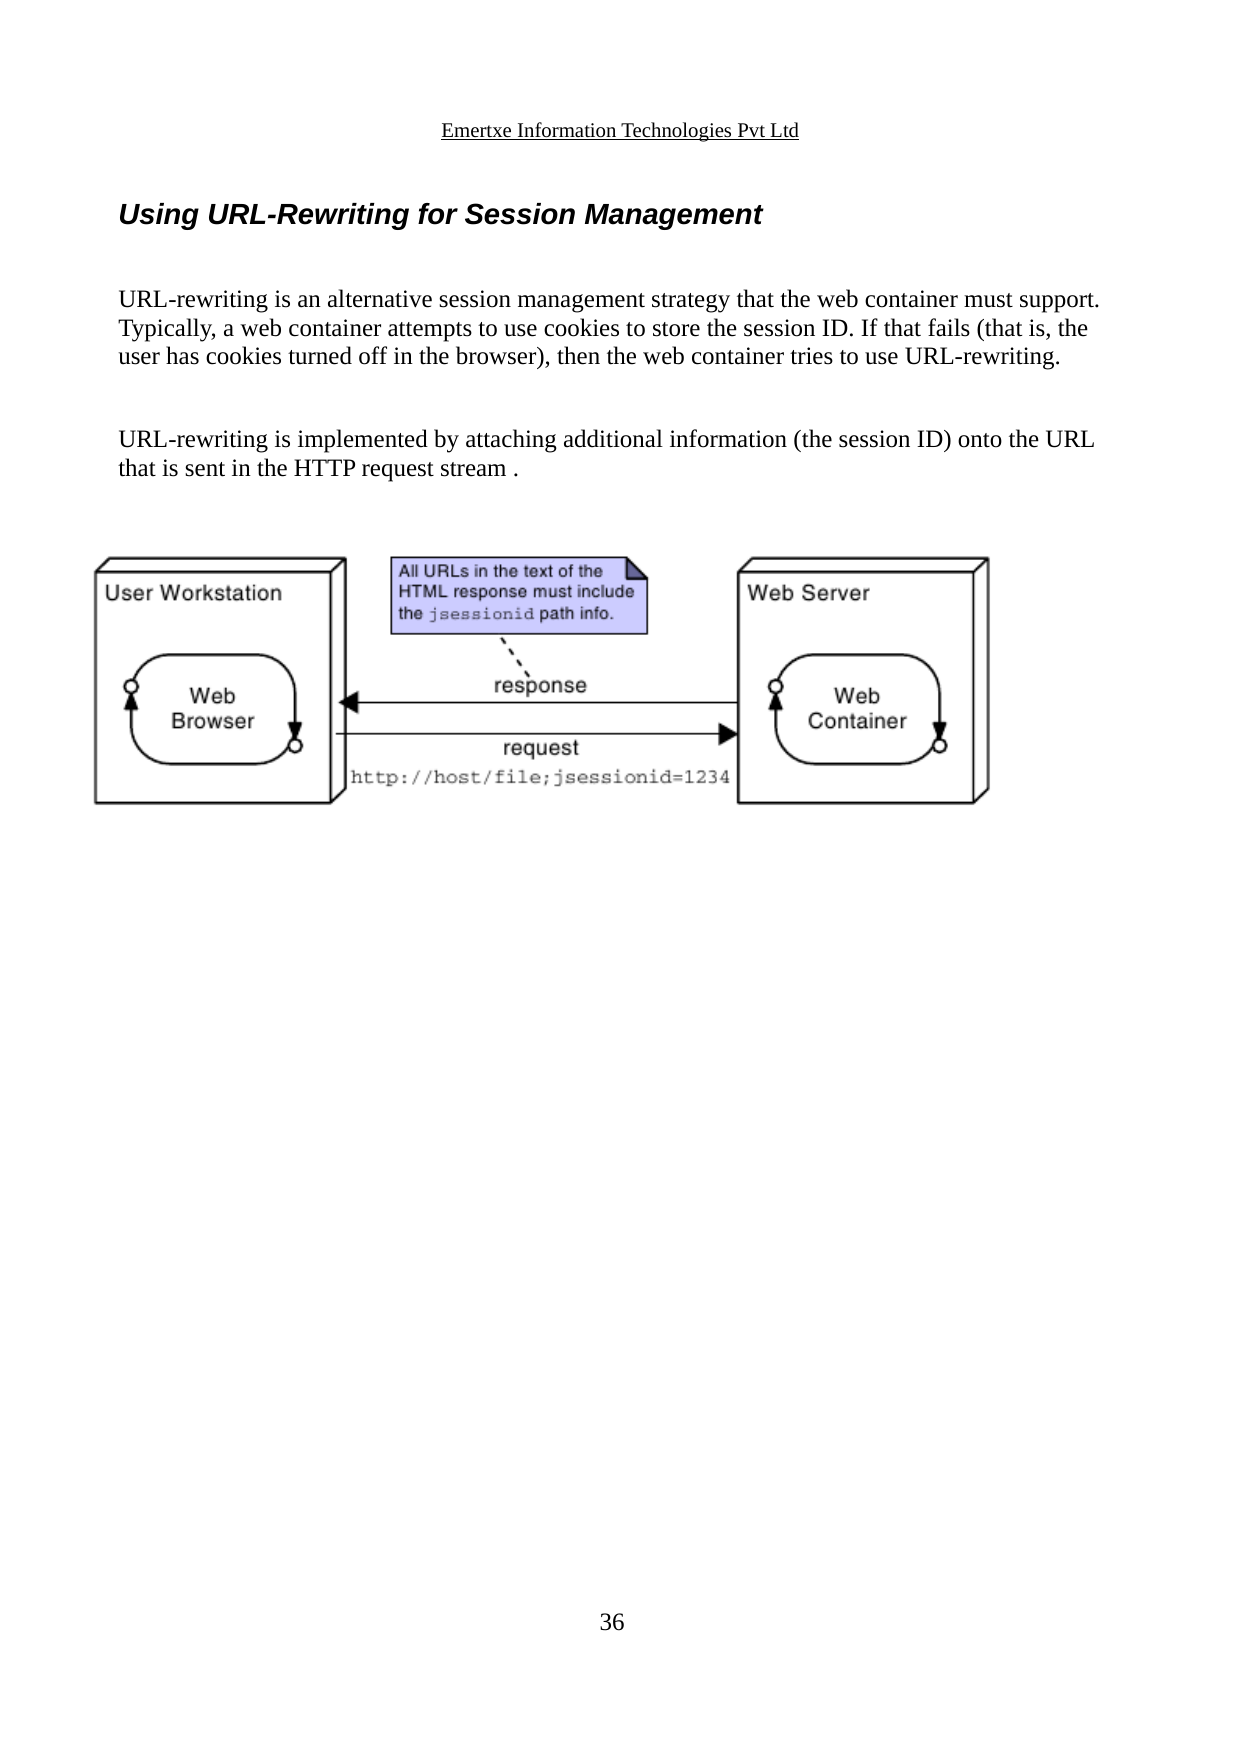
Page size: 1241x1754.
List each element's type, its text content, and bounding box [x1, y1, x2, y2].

subtitle Using URL-Rewriting for Session Management [118, 197, 1122, 230]
picture [10, 535, 1015, 816]
text URL-rewriting is an alternative session management strategy that the web container must support. Typically, a web container attempts to use cookies to store the session ID. If that fails (that is, the user has cookies turned off in the browser), then the web container tries to use URL-rewriting. [118, 284, 1122, 370]
text URL-rewriting is implemented by attaching additional information (the session ID) onto the URL that is sent in the HTTP request stream . [118, 424, 1122, 481]
